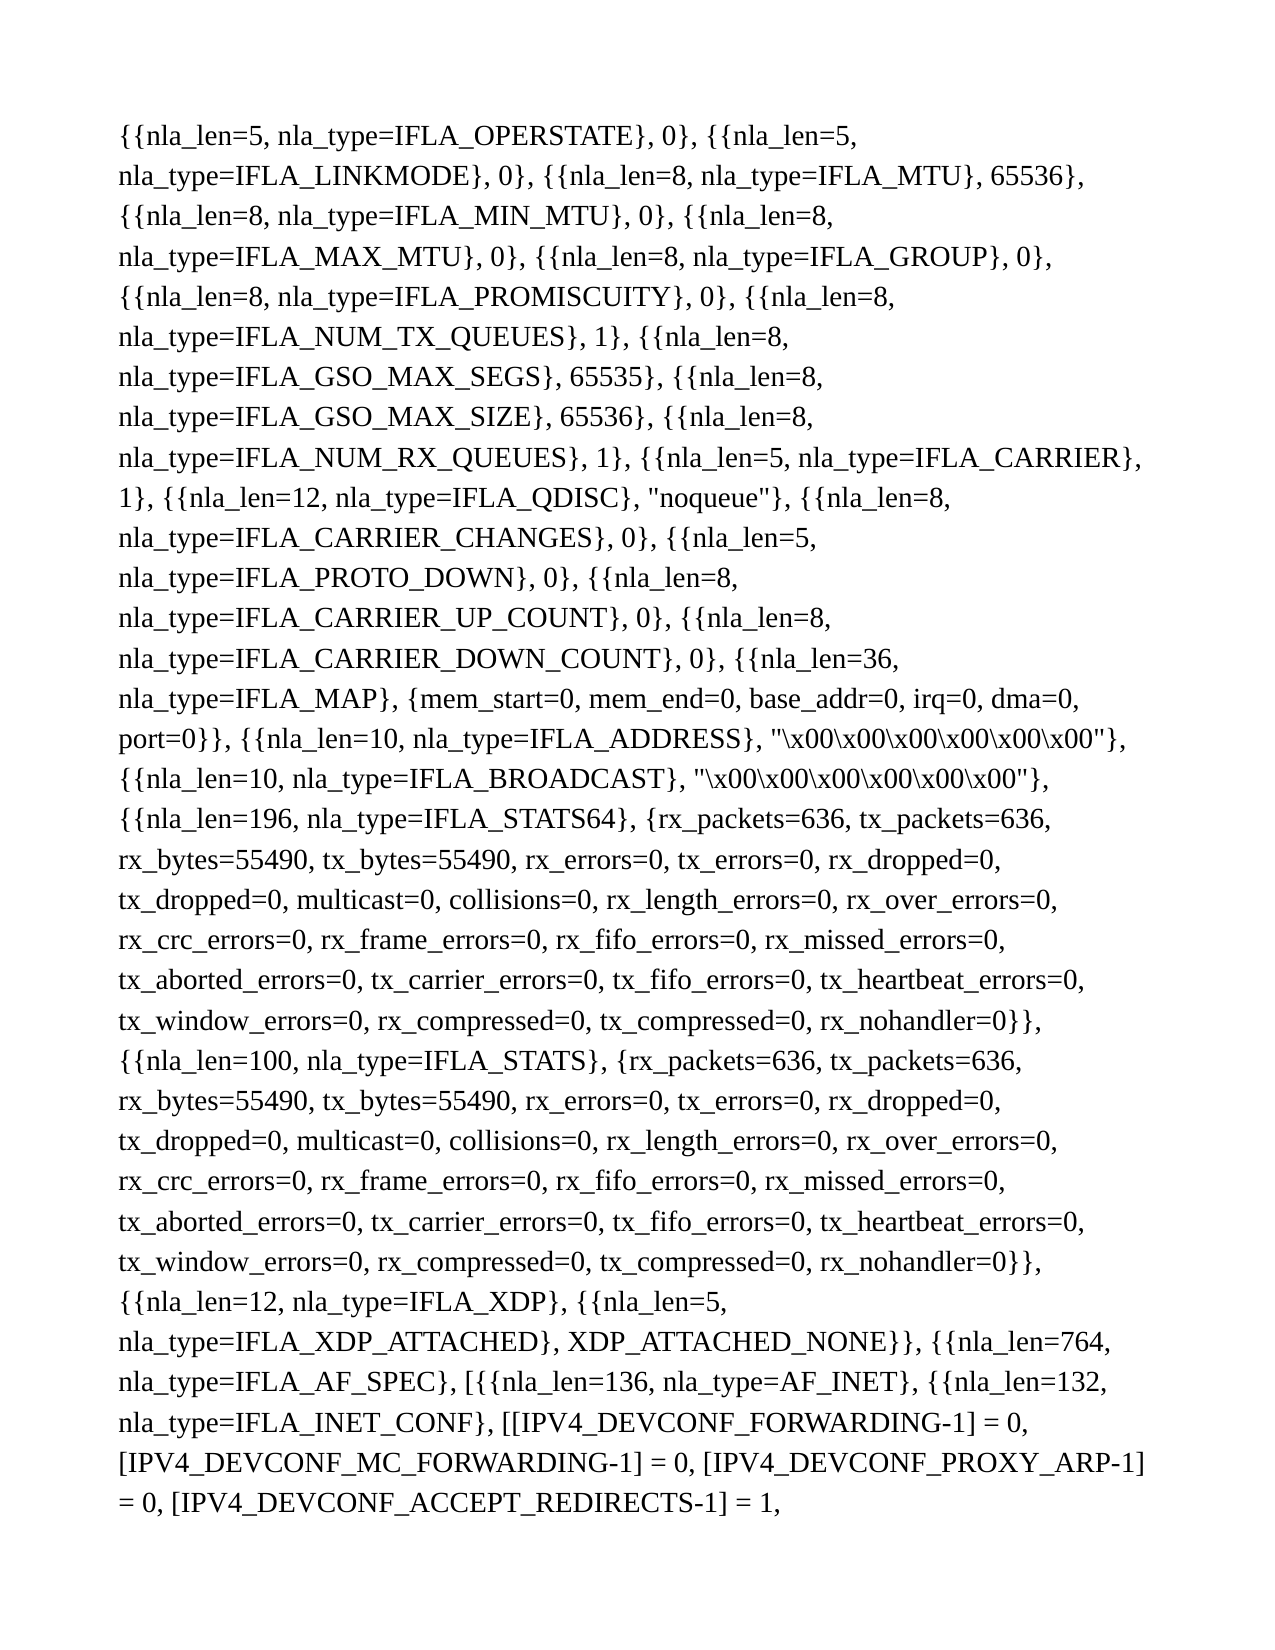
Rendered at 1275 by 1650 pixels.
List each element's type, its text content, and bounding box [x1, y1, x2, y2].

text {{nla_len=5, nla_type=IFLA_OPERSTATE}, 0}, {{nla_len=5, nla_type=IFLA_LINKMODE}, 0}, {{nla_len=8, nla_type=IFLA_MTU}, 65536}, {{nla_len=8, nla_type=IFLA_MIN_MTU}, 0}, {{nla_len=8, nla_type=IFLA_MAX_MTU}, 0}, {{nla_len=8, nla_type=IFLA_GROUP}, 0}, {{nla_len=8, nla_type=IFLA_PROMISCUITY}, 0}, {{nla_len=8, nla_type=IFLA_NUM_TX_QUEUES}, 1}, {{nla_len=8, nla_type=IFLA_GSO_MAX_SEGS}, 65535}, {{nla_len=8, nla_type=IFLA_GSO_MAX_SIZE}, 65536}, {{nla_len=8, nla_type=IFLA_NUM_RX_QUEUES}, 1}, {{nla_len=5, nla_type=IFLA_CARRIER}, 1}, {{nla_len=12, nla_type=IFLA_QDISC}, "noqueue"}, {{nla_len=8, nla_type=IFLA_CARRIER_CHANGES}, 0}, {{nla_len=5, nla_type=IFLA_PROTO_DOWN}, 0}, {{nla_len=8, nla_type=IFLA_CARRIER_UP_COUNT}, 0}, {{nla_len=8, nla_type=IFLA_CARRIER_DOWN_COUNT}, 0}, {{nla_len=36, nla_type=IFLA_MAP}, {mem_start=0, mem_end=0, base_addr=0, irq=0, dma=0, port=0}}, {{nla_len=10, nla_type=IFLA_ADDRESS}, "\x00\x00\x00\x00\x00\x00"}, {{nla_len=10, nla_type=IFLA_BROADCAST}, "\x00\x00\x00\x00\x00\x00"}, {{nla_len=196, nla_type=IFLA_STATS64}, {rx_packets=636, tx_packets=636, rx_bytes=55490, tx_bytes=55490, rx_errors=0, tx_errors=0, rx_dropped=0, tx_dropped=0, multicast=0, collisions=0, rx_length_errors=0, rx_over_errors=0, rx_crc_errors=0, rx_frame_errors=0, rx_fifo_errors=0, rx_missed_errors=0, tx_aborted_errors=0, tx_carrier_errors=0, tx_fifo_errors=0, tx_heartbeat_errors=0, tx_window_errors=0, rx_compressed=0, tx_compressed=0, rx_nohandler=0}}, {{nla_len=100, nla_type=IFLA_STATS}, {rx_packets=636, tx_packets=636, rx_bytes=55490, tx_bytes=55490, rx_errors=0, tx_errors=0, rx_dropped=0, tx_dropped=0, multicast=0, collisions=0, rx_length_errors=0, rx_over_errors=0, rx_crc_errors=0, rx_frame_errors=0, rx_fifo_errors=0, rx_missed_errors=0, tx_aborted_errors=0, tx_carrier_errors=0, tx_fifo_errors=0, tx_heartbeat_errors=0, tx_window_errors=0, rx_compressed=0, tx_compressed=0, rx_nohandler=0}}, {{nla_len=12, nla_type=IFLA_XDP}, {{nla_len=5, nla_type=IFLA_XDP_ATTACHED}, XDP_ATTACHED_NONE}}, {{nla_len=764, nla_type=IFLA_AF_SPEC}, [{{nla_len=136, nla_type=AF_INET}, {{nla_len=132, nla_type=IFLA_INET_CONF}, [[IPV4_DEVCONF_FORWARDING-1] = 0, [IPV4_DEVCONF_MC_FORWARDING-1] = 0, [IPV4_DEVCONF_PROXY_ARP-1] = 0, [IPV4_DEVCONF_ACCEPT_REDIRECTS-1] = 1, [118, 118, 1157, 1519]
